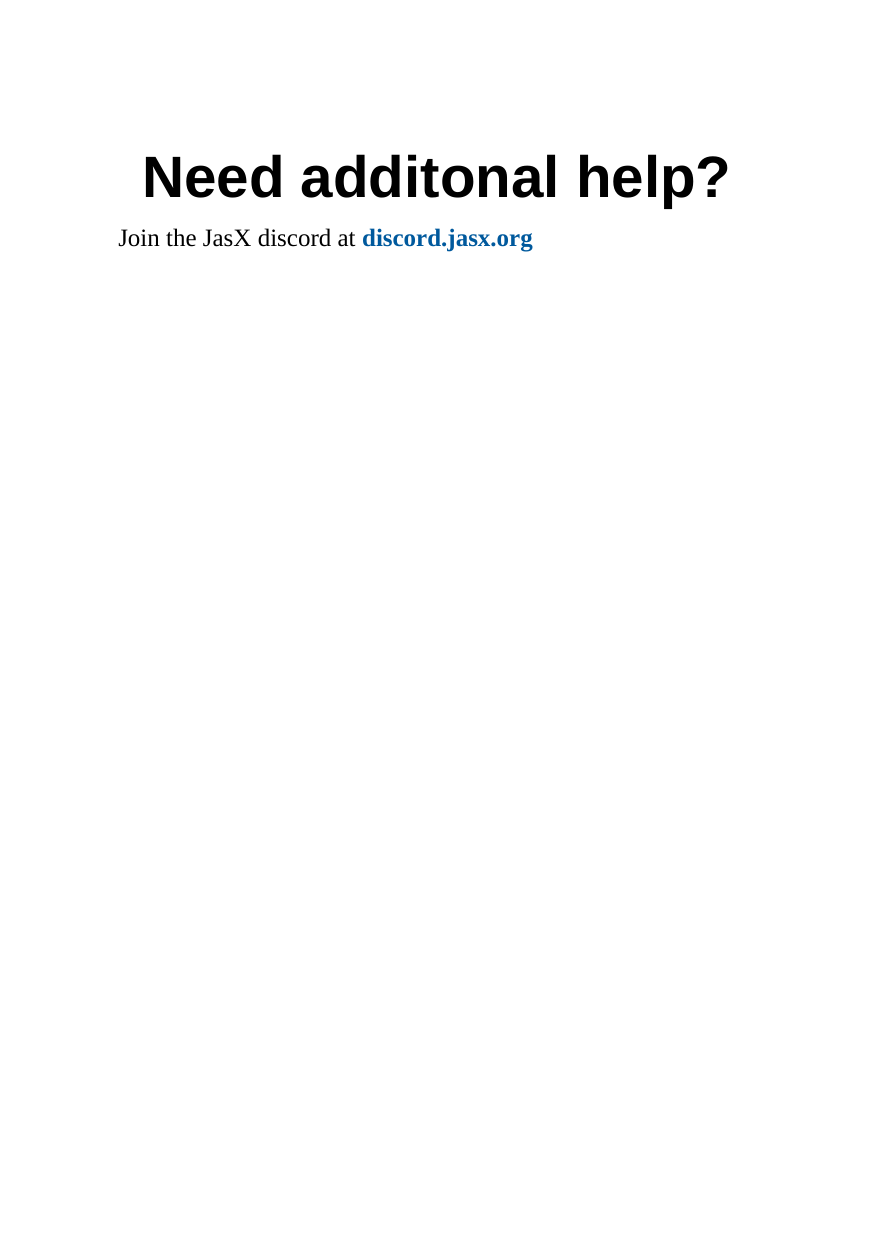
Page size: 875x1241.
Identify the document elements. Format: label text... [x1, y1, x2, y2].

text Join the JasX discord at discord.jasx.org [118, 223, 756, 251]
title Need additonal help? [118, 143, 756, 210]
